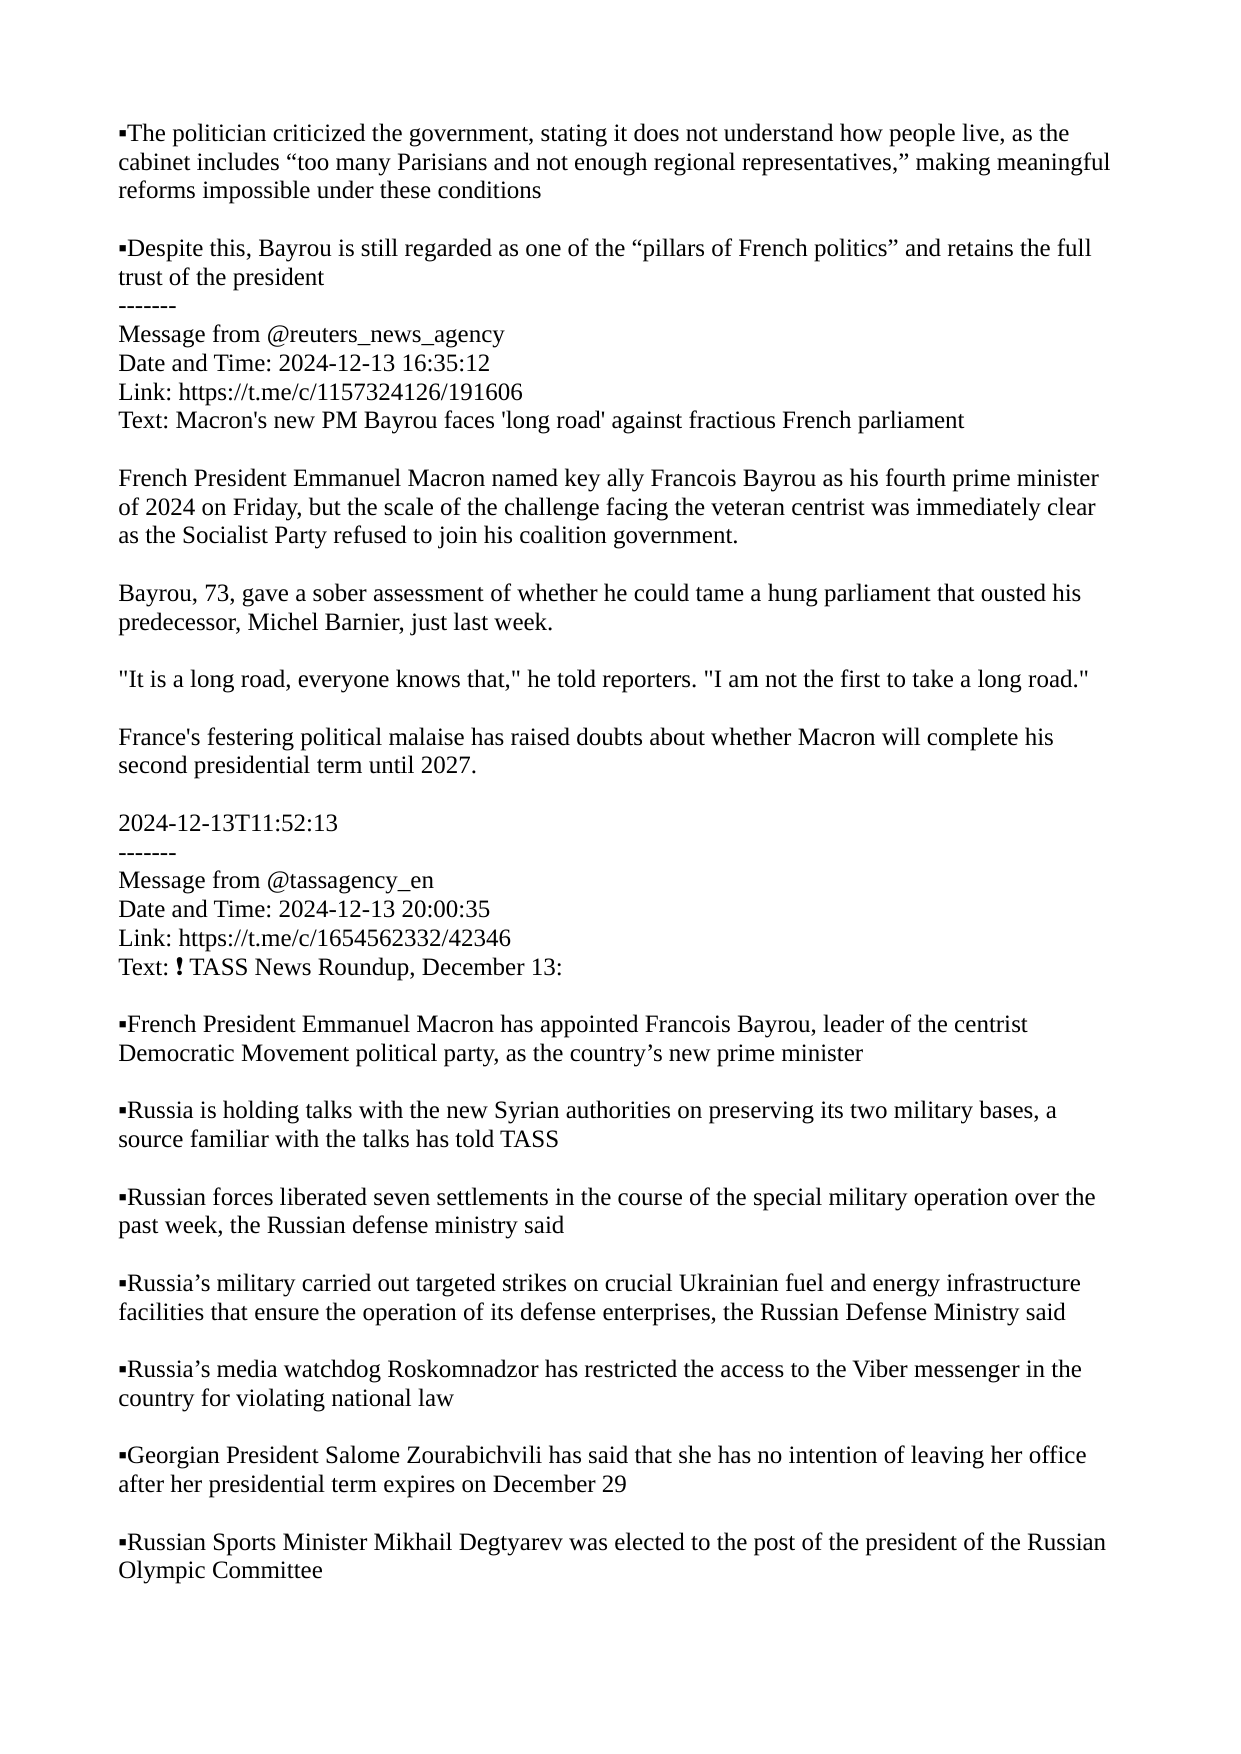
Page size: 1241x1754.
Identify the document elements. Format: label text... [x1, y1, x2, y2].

text Link: https://t.me/c/1157324126/191606 [118, 377, 1122, 406]
text Date and Time: 2024-12-13 20:00:35 [118, 894, 1122, 923]
text Text: ❗️ TASS News Roundup, December 13: [118, 952, 1122, 981]
text ▪️Russian forces liberated seven settlements in the course of the special military operation over the past week, the Russian defense ministry said [118, 1182, 1122, 1239]
text 2024-12-13T11:52:13 [118, 808, 1122, 837]
text Bayrou, 73, gave a sober assessment of whether he could tame a hung parliament that ousted his predecessor, Michel Barnier, just last week. [118, 578, 1122, 636]
text Date and Time: 2024-12-13 16:35:12 [118, 348, 1122, 377]
text Link: https://t.me/c/1654562332/42346 [118, 923, 1122, 952]
text "It is a long road, everyone knows that," he told reporters. "I am not the first to take a long road." [118, 664, 1122, 693]
text ------- [118, 291, 1122, 319]
text Text: Macron's new PM Bayrou faces 'long road' against fractious French parliament [118, 406, 1122, 434]
text French President Emmanuel Macron named key ally Francois Bayrou as his fourth prime minister of 2024 on Friday, but the scale of the challenge facing the veteran centrist was immediately clear as the Socialist Party refused to join his coalition government. [118, 463, 1122, 549]
text ▪️Despite this, Bayrou is still regarded as one of the “pillars of French politics” and retains the full trust of the president [118, 233, 1122, 291]
text Message from @tassagency_en [118, 866, 1122, 894]
text ------- [118, 837, 1122, 866]
text ▪️The politician criticized the government, stating it does not understand how people live, as the cabinet includes “too many Parisians and not enough regional representatives,” making meaningful reforms impossible under these conditions [118, 118, 1122, 204]
text ▪️Russia is holding talks with the new Syrian authorities on preserving its two military bases, a source familiar with the talks has told TASS [118, 1096, 1122, 1153]
text ▪️Russia’s media watchdog Roskomnadzor has restricted the access to the Viber messenger in the country for violating national law [118, 1354, 1122, 1412]
text ▪️Russian Sports Minister Mikhail Degtyarev was elected to the post of the president of the Russian Olympic Committee [118, 1527, 1122, 1584]
text ▪️Georgian President Salome Zourabichvili has said that she has no intention of leaving her office after her presidential term expires on December 29 [118, 1441, 1122, 1498]
text France's festering political malaise has raised doubts about whether Macron will complete his second presidential term until 2027. [118, 722, 1122, 779]
text ▪️French President Emmanuel Macron has appointed Francois Bayrou, leader of the centrist Democratic Movement political party, as the country’s new prime minister [118, 1009, 1122, 1067]
text Message from @reuters_news_agency [118, 319, 1122, 348]
text ▪️Russia’s military carried out targeted strikes on crucial Ukrainian fuel and energy infrastructure facilities that ensure the operation of its defense enterprises, the Russian Defense Ministry said [118, 1268, 1122, 1326]
